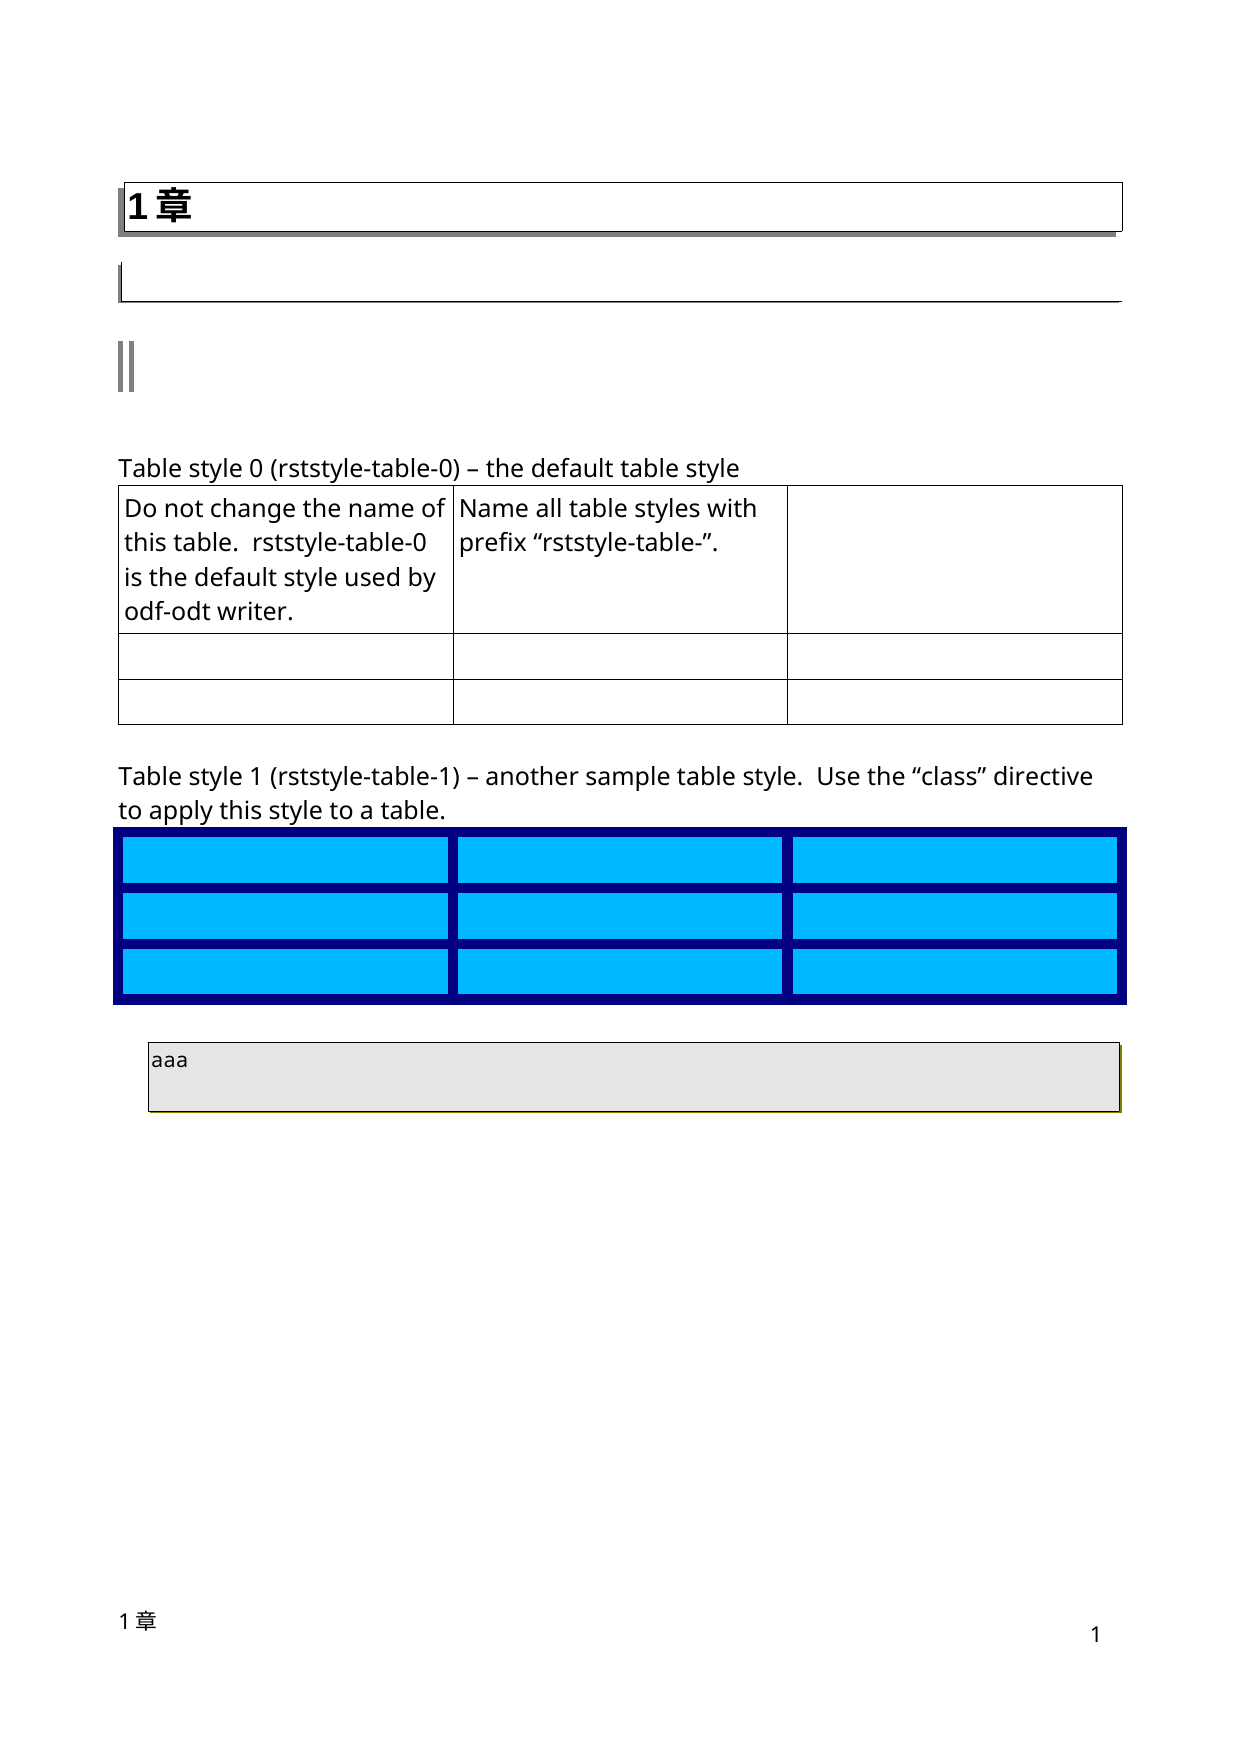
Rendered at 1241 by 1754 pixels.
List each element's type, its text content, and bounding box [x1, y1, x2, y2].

table_cell [458, 949, 782, 994]
table_header [123, 837, 448, 882]
text Table style 1 (rststyle-table-1) – another sample table style. Use the “class” directive to apply this style to a table. [118, 758, 1122, 827]
table_cell [119, 634, 453, 679]
table_cell [123, 949, 448, 994]
table_header Do not change the name of this table. rststyle-table-0 is the default style used by odf-odt writer. [119, 486, 453, 633]
table_cell [793, 893, 1117, 938]
table_header [793, 837, 1117, 882]
table_header Name all table styles with prefix “rststyle-table-”. [454, 486, 787, 633]
table_cell [454, 680, 787, 724]
subtitle 1章 [125, 183, 1122, 231]
table_cell [788, 680, 1122, 724]
table_cell [788, 634, 1122, 679]
text Table style 0 (rststyle-table-0) – the default table style [118, 451, 1122, 485]
table_cell [458, 893, 782, 938]
table_cell [119, 680, 453, 724]
table_cell [454, 634, 787, 679]
table_cell [793, 949, 1117, 994]
table_header [458, 837, 782, 882]
text aaa [149, 1043, 1119, 1073]
table_header [788, 486, 1122, 633]
table_cell [123, 893, 448, 938]
